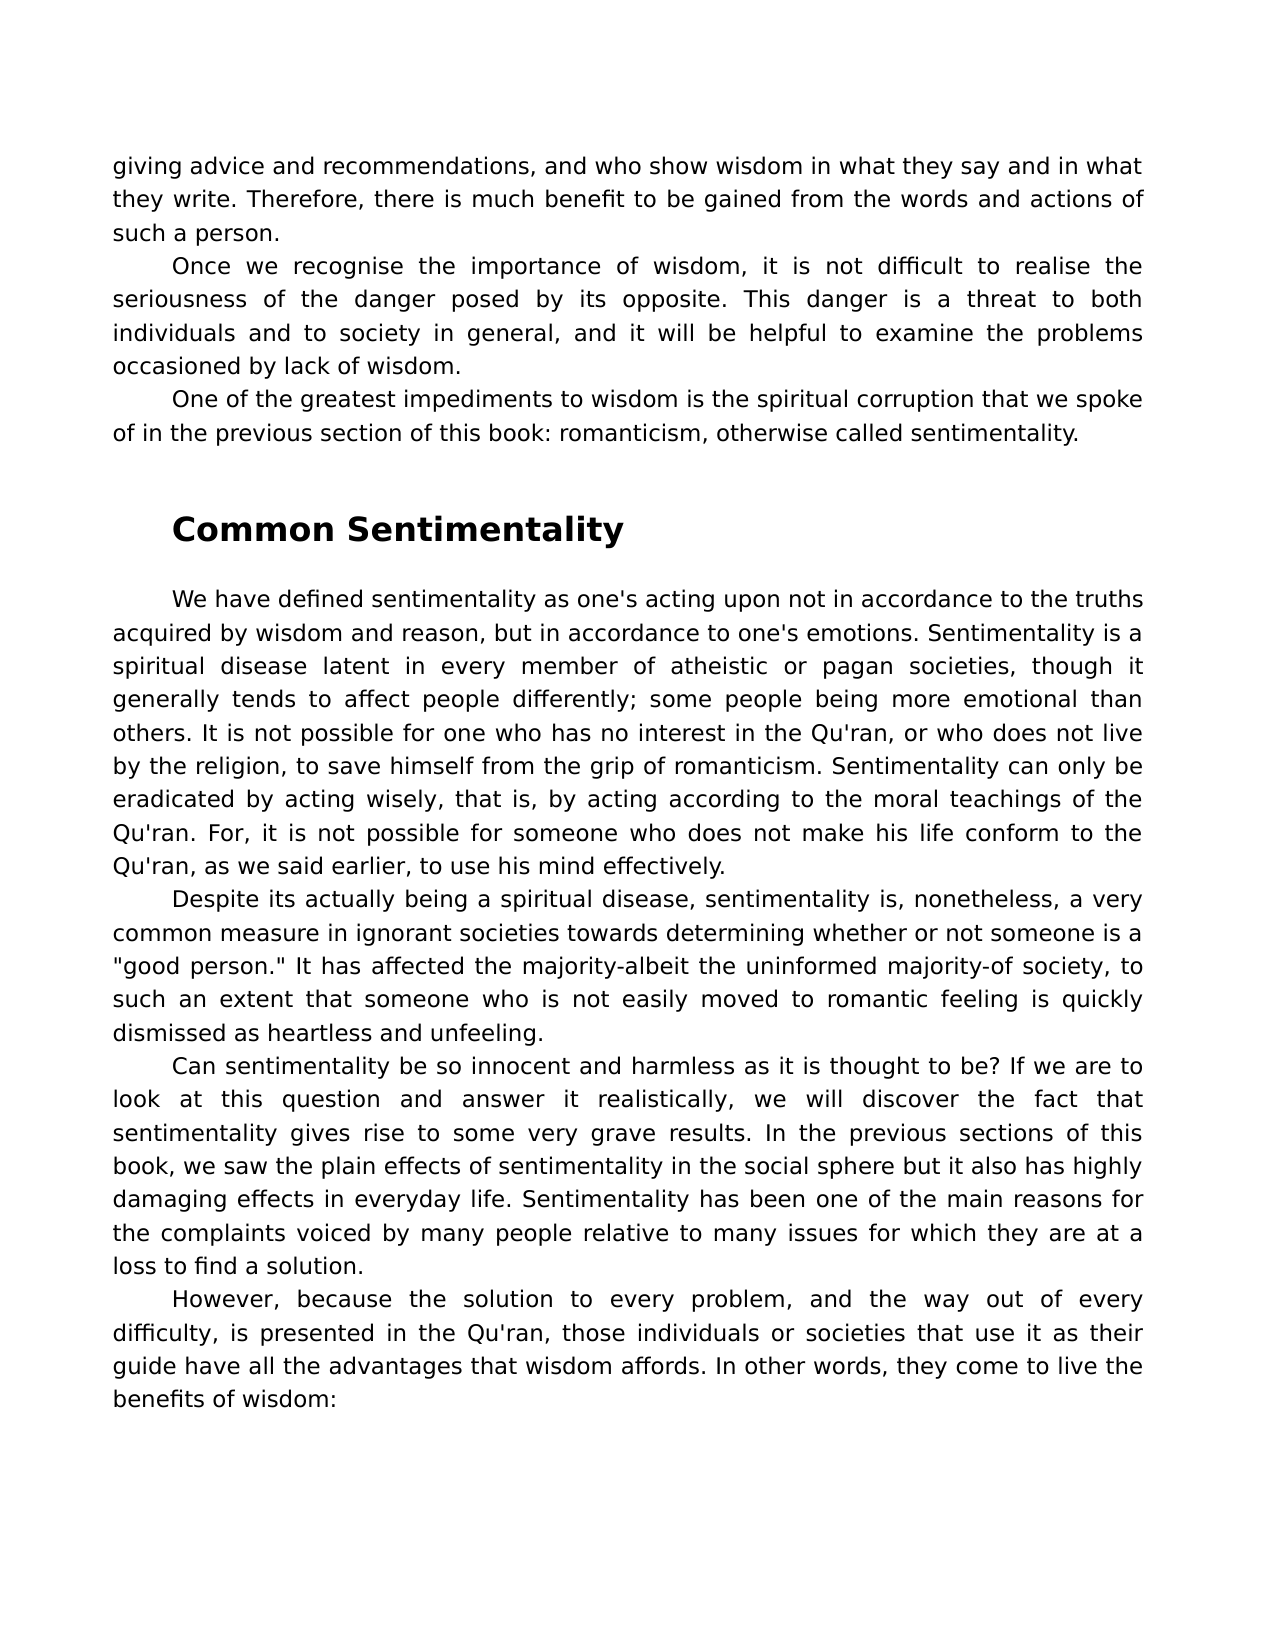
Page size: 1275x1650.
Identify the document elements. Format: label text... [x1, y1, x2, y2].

text Common Sentimentality [112, 514, 1145, 548]
text One of the greatest impediments to wisdom is the spiritual corruption that we spoke of in the previous section of this book: romanticism, otherwise called sentimentality. [112, 381, 1145, 448]
text Can sentimentality be so innocent and harmless as it is thought to be? If we are to look at this question and answer it realistically, we will discover the fact that sentimentality gives rise to some very grave results. In the previous sections of this book, we saw the plain effects of sentimentality in the social sphere but it also has highly damaging effects in everyday life. Sentimentality has been one of the main reasons for the complaints voiced by many people relative to many issues for which they are at a loss to find a solution. [112, 1048, 1145, 1281]
text However, because the solution to every problem, and the way out of every difficulty, is presented in the Qu'ran, those individuals or societies that use it as their guide have all the advantages that wisdom affords. In other words, they come to live the benefits of wisdom: [112, 1281, 1145, 1414]
text giving advice and recommendations, and who show wisdom in what they say and in what they write. Therefore, there is much benefit to be gained from the words and actions of such a person. [112, 148, 1145, 248]
text We have defined sentimentality as one's acting upon not in accordance to the truths acquired by wisdom and reason, but in accordance to one's emotions. Sentimentality is a spiritual disease latent in every member of atheistic or pagan societies, though it generally tends to affect people differently; some people being more emotional than others. It is not possible for one who has no interest in the Qu'ran, or who does not live by the religion, to save himself from the grip of romanticism. Sentimentality can only be eradicated by acting wisely, that is, by acting according to the moral teachings of the Qu'ran. For, it is not possible for someone who does not make his life conform to the Qu'ran, as we said earlier, to use his mind effectively. [112, 581, 1145, 881]
text Despite its actually being a spiritual disease, sentimentality is, nonetheless, a very common measure in ignorant societies towards determining whether or not someone is a "good person." It has affected the majority-albeit the uninformed majority-of society, to such an extent that someone who is not easily moved to romantic feeling is quickly dismissed as heartless and unfeeling. [112, 881, 1145, 1048]
text Once we recognise the importance of wisdom, it is not difficult to realise the seriousness of the danger posed by its opposite. This danger is a threat to both individuals and to society in general, and it will be helpful to examine the problems occasioned by lack of wisdom. [112, 248, 1145, 381]
